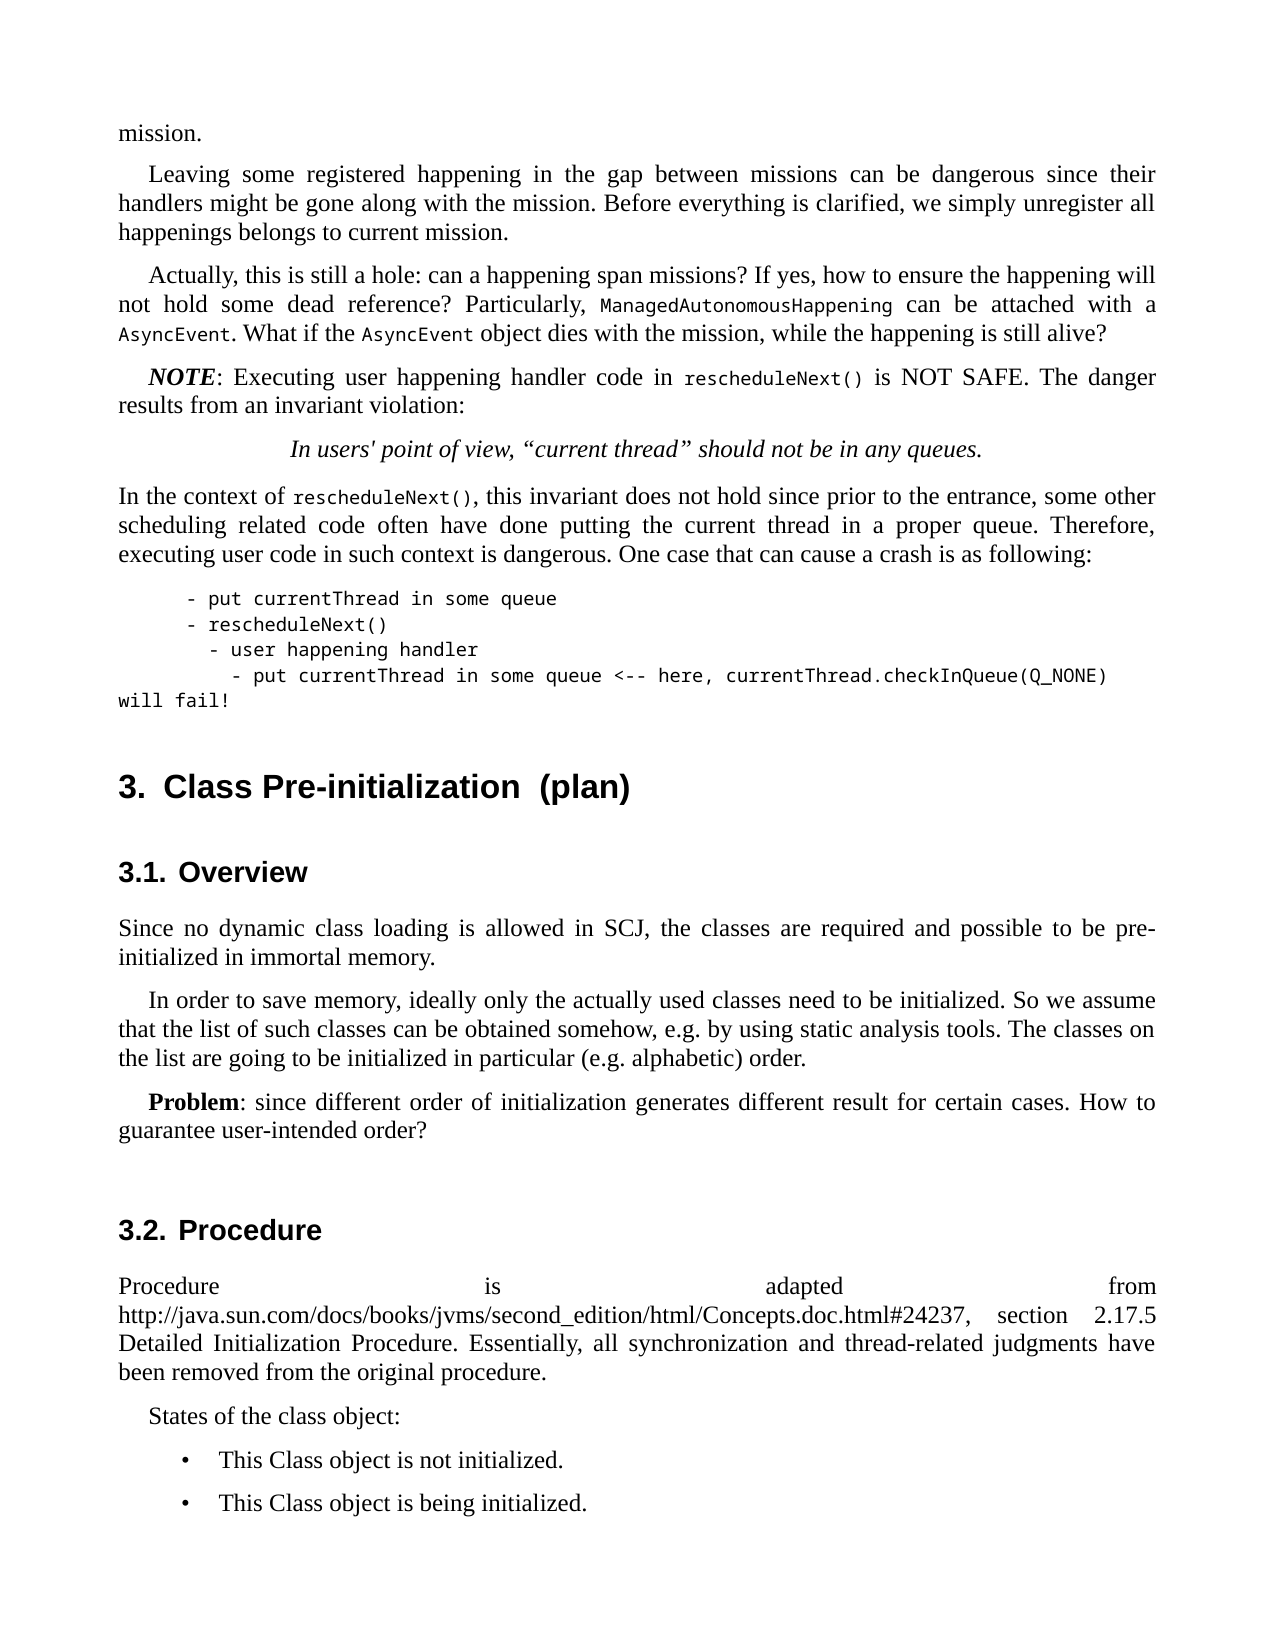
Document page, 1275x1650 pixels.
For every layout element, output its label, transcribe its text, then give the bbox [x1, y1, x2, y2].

text States of the class object: [118, 1401, 1157, 1430]
text - put currentThread in some queue [118, 585, 1157, 611]
text Since no dynamic class loading is allowed in SCJ, the classes are required and possible to be pre-initialized in immortal memory. [118, 913, 1157, 970]
text mission. [118, 118, 1157, 147]
text In order to save memory, ideally only the actually used classes need to be initialized. So we assume that the list of such classes can be obtained somehow, e.g. by using static analysis tools. The classes on the list are going to be initialized in particular (e.g. alphabetic) order. [118, 985, 1157, 1072]
subtitle Overview [118, 855, 1157, 889]
text - put currentThread in some queue <-- here, currentThread.checkInQueue(Q_NONE) will fail! [118, 662, 1157, 713]
text - user happening handler [118, 636, 1157, 662]
text Problem: since different order of initialization generates different result for certain cases. How to guarantee user-intended order? [118, 1087, 1157, 1144]
text Procedure is adapted from http://java.sun.com/docs/books/jvms/second_edition/html/Concepts.doc.html#24237, section 2.17.5 Detailed Initialization Procedure. Essentially, all synchronization and thread-related judgments have been removed from the original procedure. [118, 1271, 1157, 1386]
text In the context of rescheduleNext(), this invariant does not hold since prior to the entrance, some other scheduling related code often have done putting the current thread in a proper queue. Therefore, executing user code in such context is dangerous. One case that can cause a crash is as following: [118, 481, 1157, 567]
text Actually, this is still a hole: can a happening span missions? If yes, how to ensure the happening will not hold some dead reference? Particularly, ManagedAutonomousHappening can be attached with a AsyncEvent. What if the AsyncEvent object dies with the mission, while the happening is still alive? [118, 261, 1157, 347]
text - rescheduleNext() [118, 611, 1157, 636]
list This Class object is not initialized. [181, 1445, 1157, 1473]
subtitle Procedure [118, 1213, 1157, 1247]
text NOTE: Executing user happening handler code in rescheduleNext() is NOT SAFE. The danger results from an invariant violation: [118, 362, 1157, 419]
subtitle Class Pre-initialization (plan) [118, 767, 1157, 806]
text In users' point of view, “current thread” should not be in any queues. [118, 434, 1157, 463]
list This Class object is being initialized. [181, 1488, 1157, 1517]
text Leaving some registered happening in the gap between missions can be dangerous since their handlers might be gone along with the mission. Before everything is clarified, we simply unregister all happenings belongs to current mission. [118, 159, 1157, 246]
